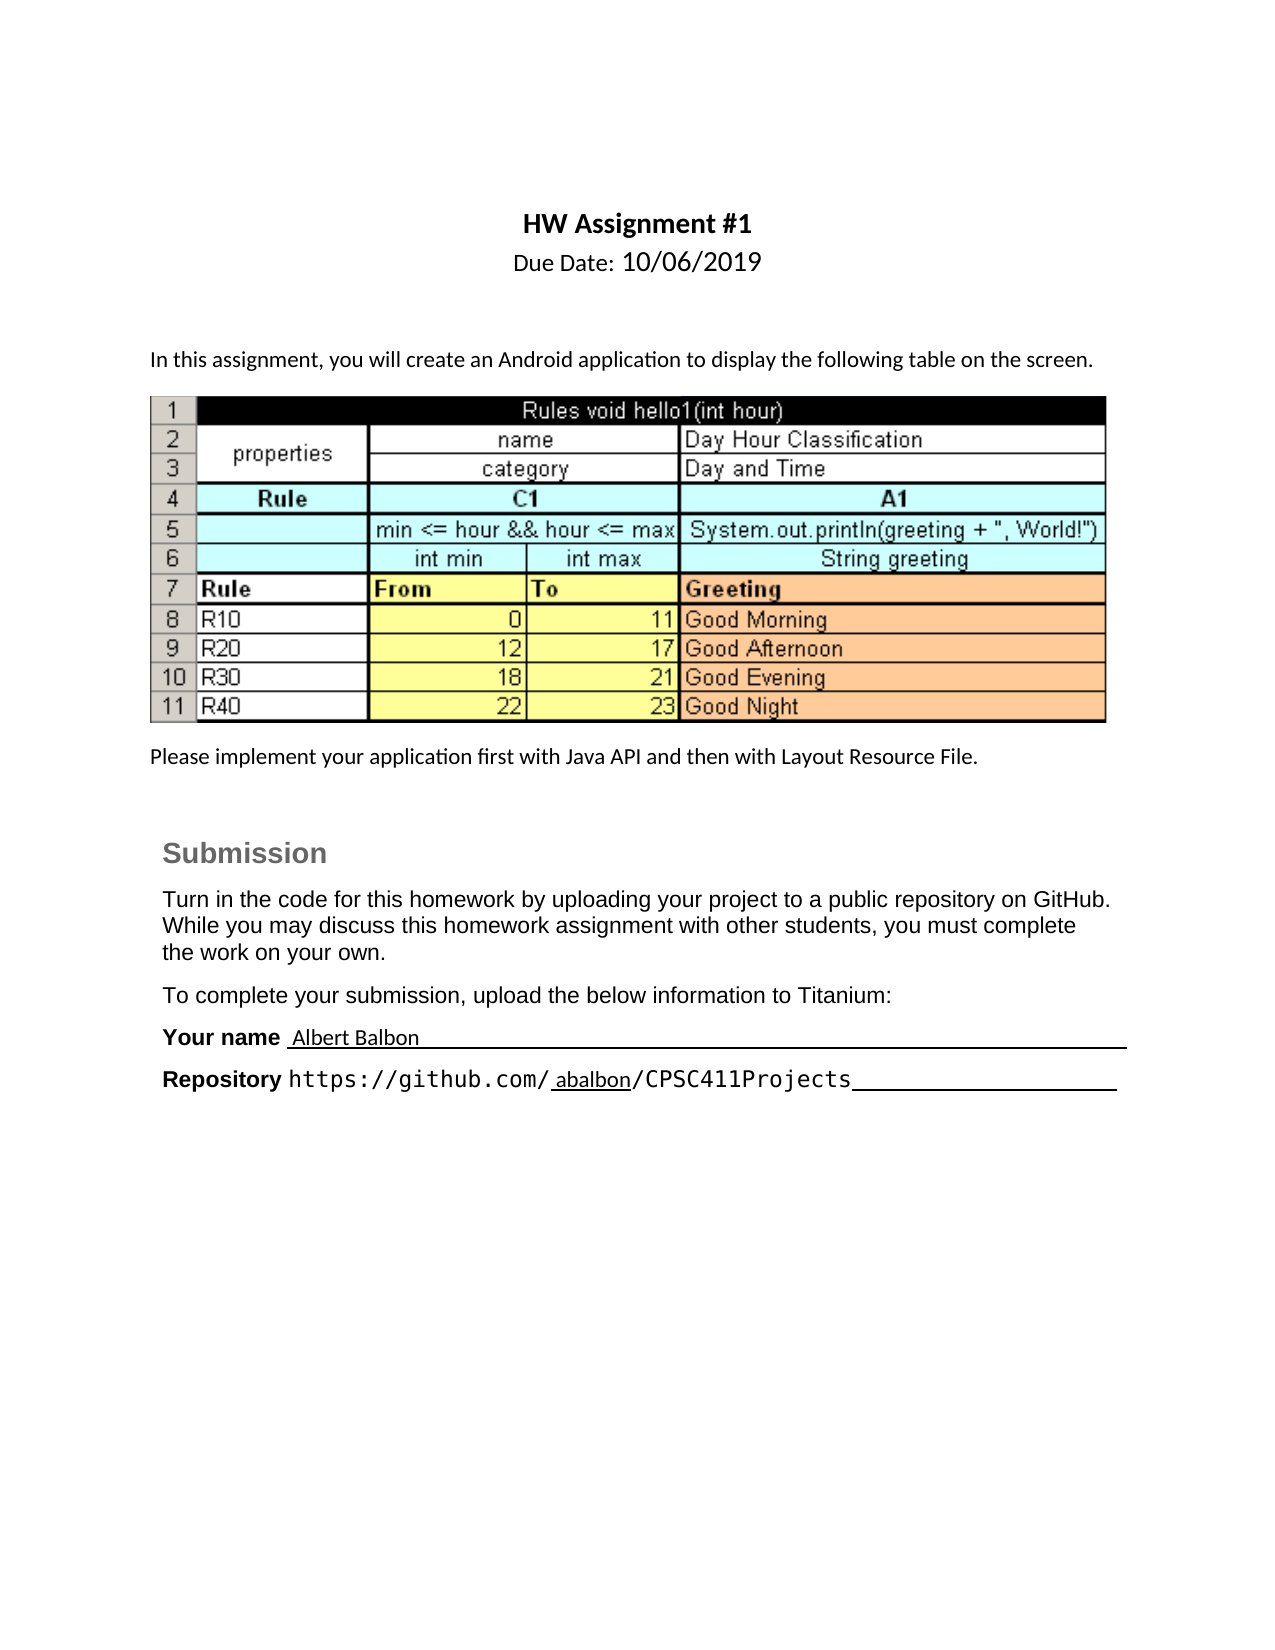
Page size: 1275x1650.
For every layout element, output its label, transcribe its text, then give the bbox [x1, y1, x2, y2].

text Your name Albert Balbon [162, 1024, 1125, 1049]
text In this assignment, you will create an Android application to display the following table on the screen. [150, 346, 1125, 723]
text HW Assignment #1 Due Date: 10/06/2019 [150, 205, 1125, 279]
text Submission [162, 836, 1111, 869]
picture [150, 396, 1107, 723]
text To complete your submission, upload the below information to Titanium: [162, 982, 1116, 1008]
text Repository https://github.com/ abalbon/CPSC411Projects [162, 1066, 1125, 1091]
text Turn in the code for this homework by uploading your project to a public repository on GitHub. While you may discuss this homework assignment with other students, you must complete the work on your own. [162, 886, 1111, 965]
text Please implement your application first with Java API and then with Layout Resource File. [150, 742, 1125, 770]
